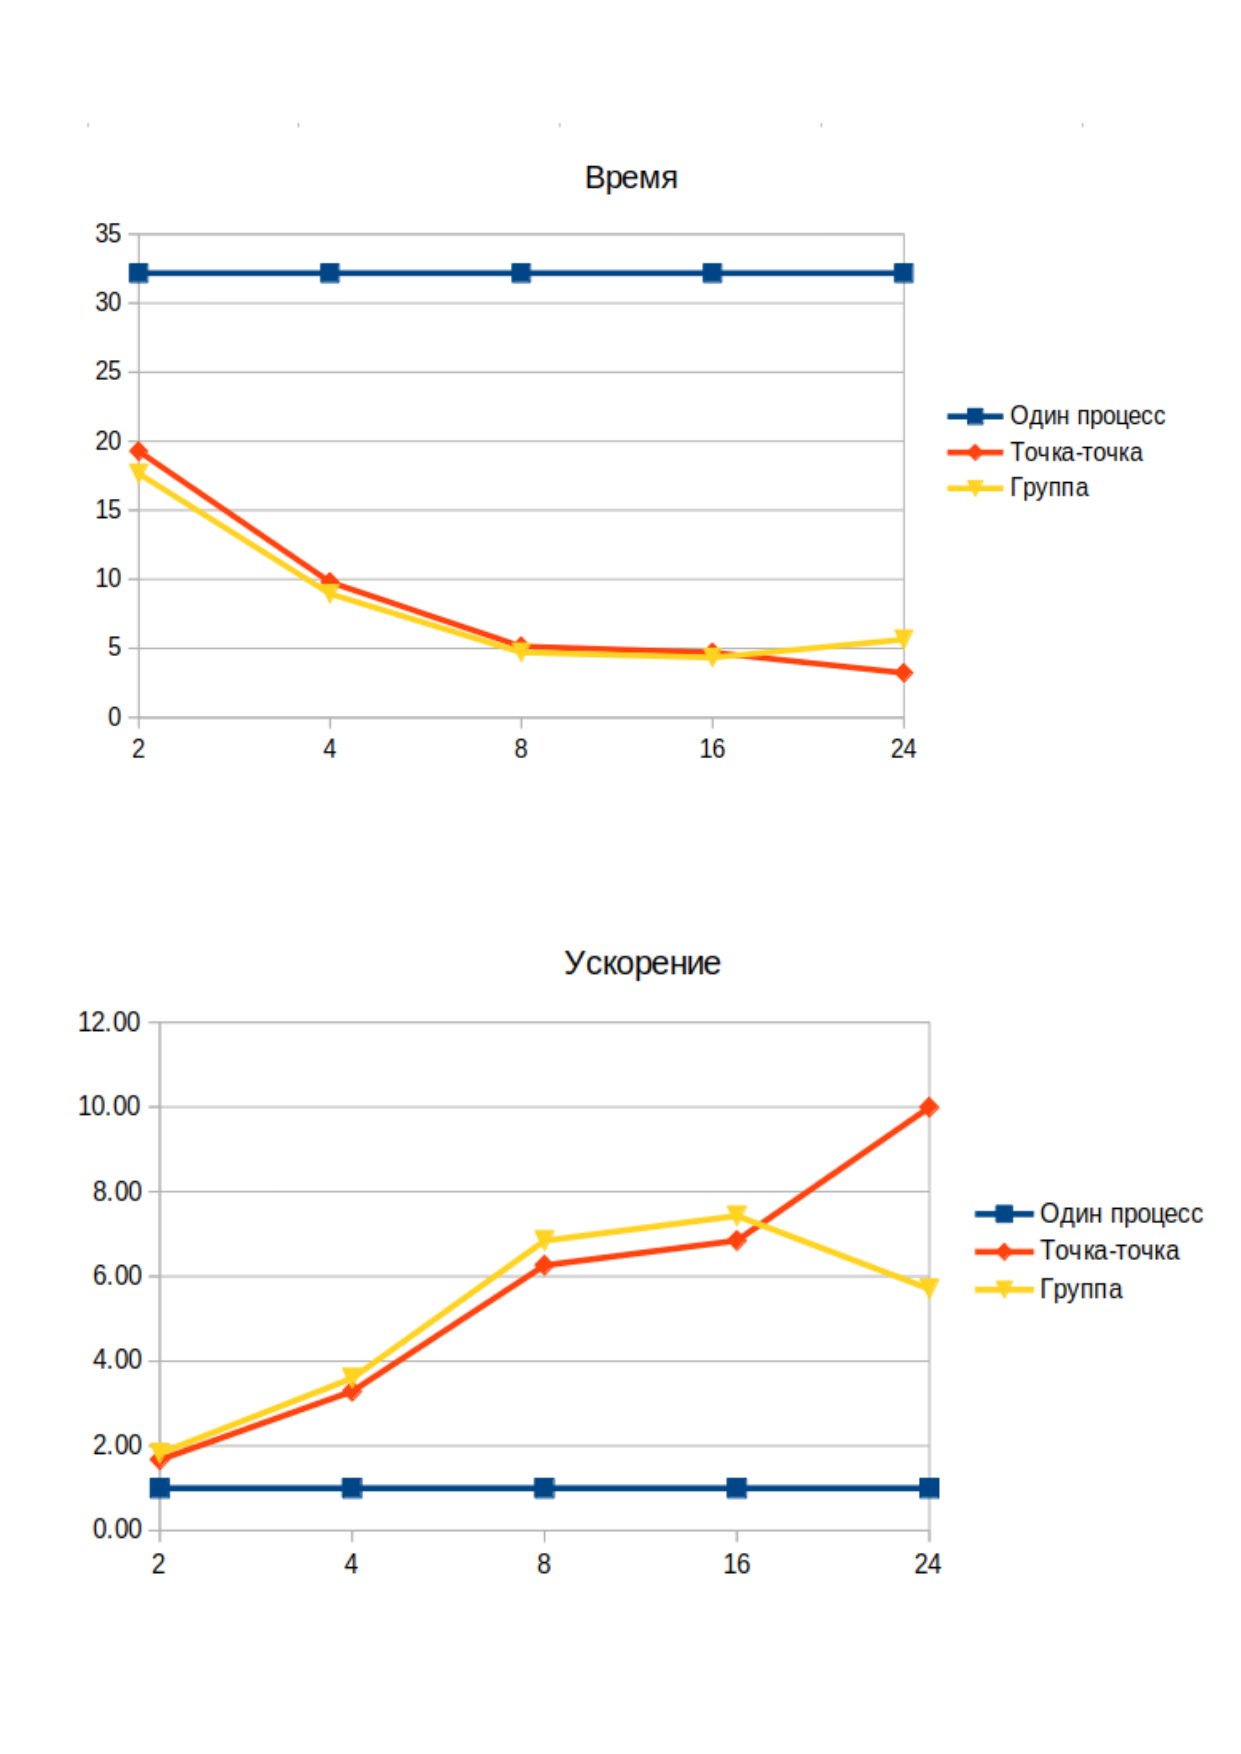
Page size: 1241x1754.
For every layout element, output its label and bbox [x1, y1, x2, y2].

picture [58, 931, 1209, 1588]
picture [78, 123, 1182, 765]
